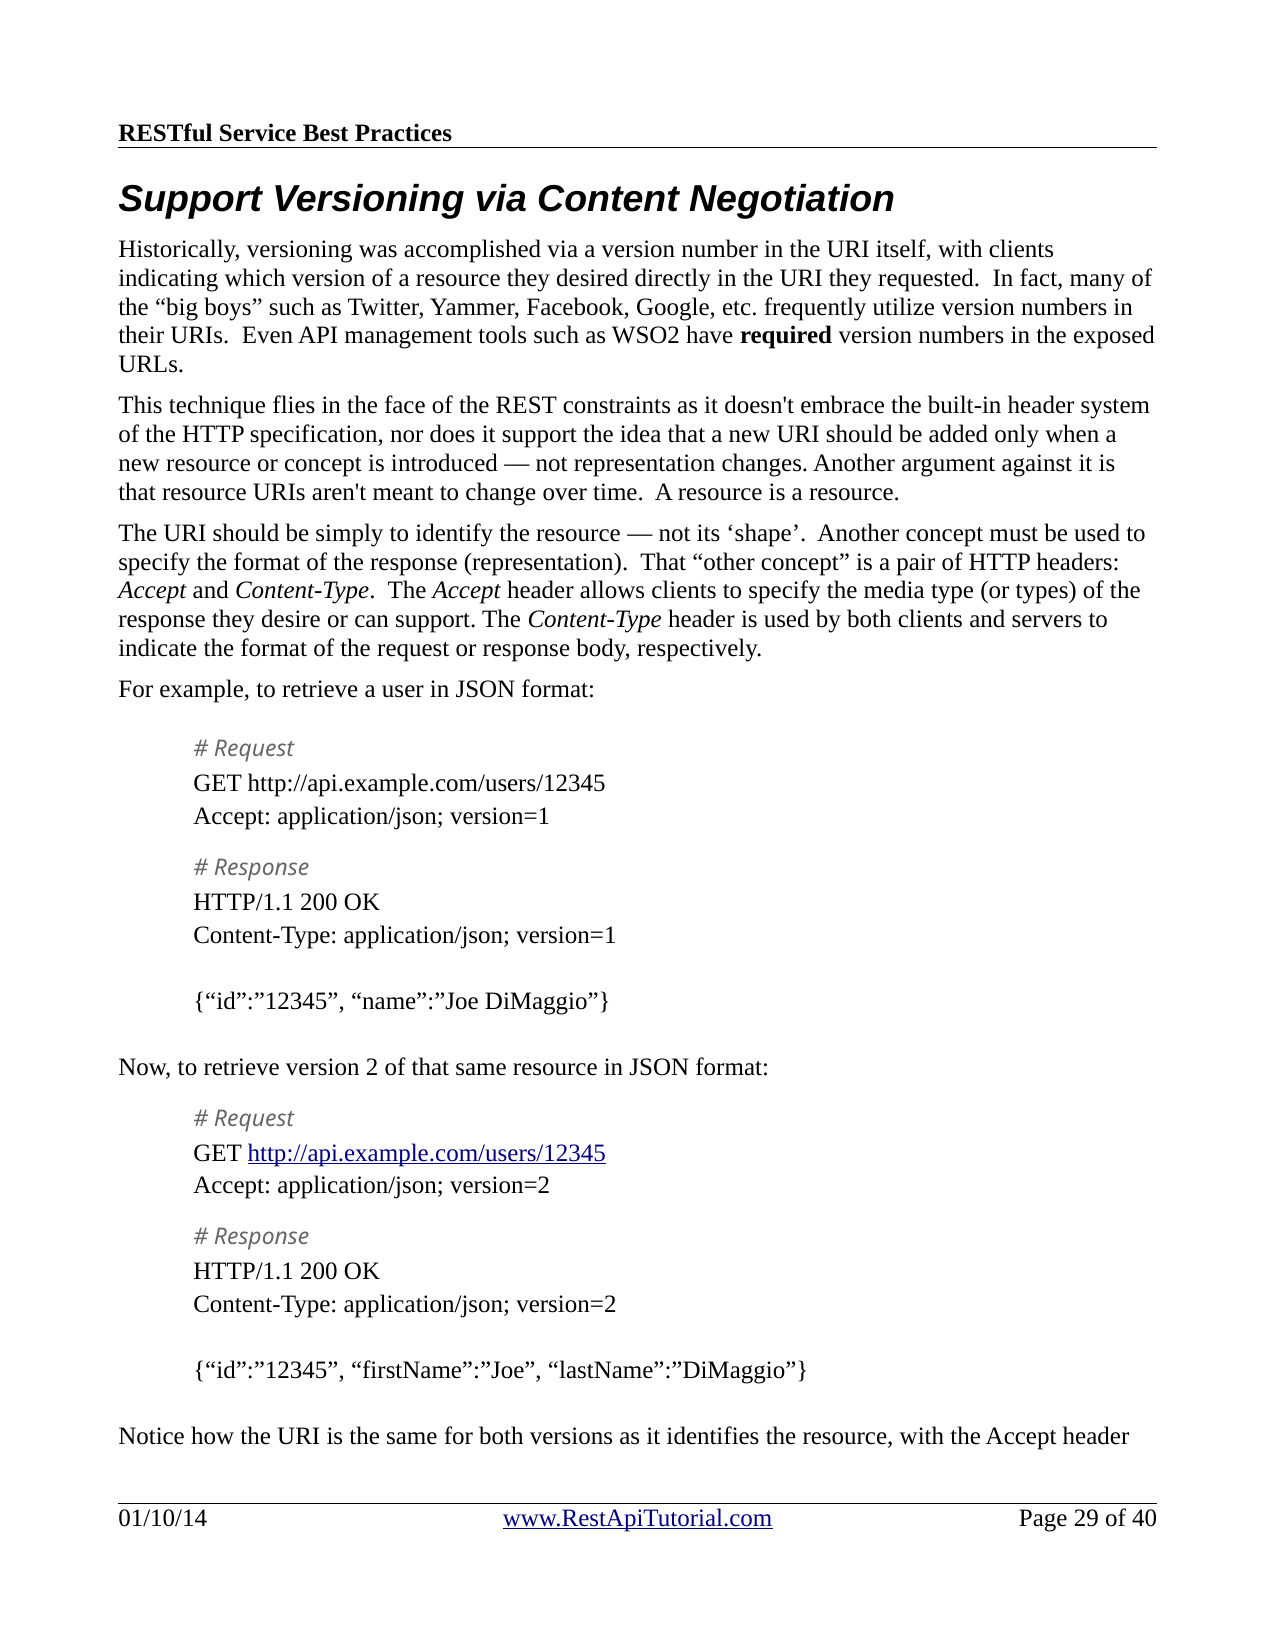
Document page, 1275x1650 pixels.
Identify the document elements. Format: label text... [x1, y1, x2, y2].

subtitle Support Versioning via Content Negotiation [118, 176, 1157, 219]
text For example, to retrieve a user in JSON format: [118, 674, 1157, 703]
text Notice how the URI is the same for both versions as it identifies the resource, with the Accept header [118, 1421, 1157, 1450]
text GET http://api.example.com/users/12345 [193, 768, 1157, 797]
text Accept: application/json; version=1 [193, 801, 1157, 830]
text GET http://api.example.com/users/12345 [193, 1138, 1157, 1166]
subtitle # Response [193, 1220, 1157, 1252]
text Content-Type: application/json; version=2 [193, 1289, 1157, 1318]
text Content-Type: application/json; version=1 [193, 920, 1157, 949]
text Now, to retrieve version 2 of that same resource in JSON format: [118, 1052, 1157, 1081]
text {“id”:”12345”, “name”:”Joe DiMaggio”} [193, 986, 1157, 1015]
text Accept: application/json; version=2 [193, 1171, 1157, 1199]
subtitle # Response [193, 851, 1157, 882]
text HTTP/1.1 200 OK [193, 887, 1157, 916]
subtitle # Request [193, 1102, 1157, 1133]
text Historically, versioning was accomplished via a version number in the URI itself, with clients indicating which version of a resource they desired directly in the URI they requested. In fact, many of the “big boys” such as Twitter, Yammer, Facebook, Google, etc. frequently utilize version numbers in their URIs. Even API management tools such as WSO2 have required version numbers in the exposed URLs. [118, 234, 1157, 378]
text {“id”:”12345”, “firstName”:”Joe”, “lastName”:”DiMaggio”} [193, 1355, 1157, 1384]
text This technique flies in the face of the REST constraints as it doesn't embrace the built-in header system of the HTTP specification, nor does it support the idea that a new URI should be added only when a new resource or concept is introduced — not representation changes. Another argument against it is that resource URIs aren't meant to change over time. A resource is a resource. [118, 391, 1157, 506]
text HTTP/1.1 200 OK [193, 1256, 1157, 1285]
subtitle # Request [193, 732, 1157, 763]
text The URI should be simply to identify the resource — not its ‘shape’. Another concept must be used to specify the format of the response (representation). That “other concept” is a pair of HTTP headers: Accept and Content-Type. The Accept header allows clients to specify the media type (or types) of the response they desire or can support. The Content-Type header is used by both clients and servers to indicate the format of the request or response body, respectively. [118, 518, 1157, 662]
